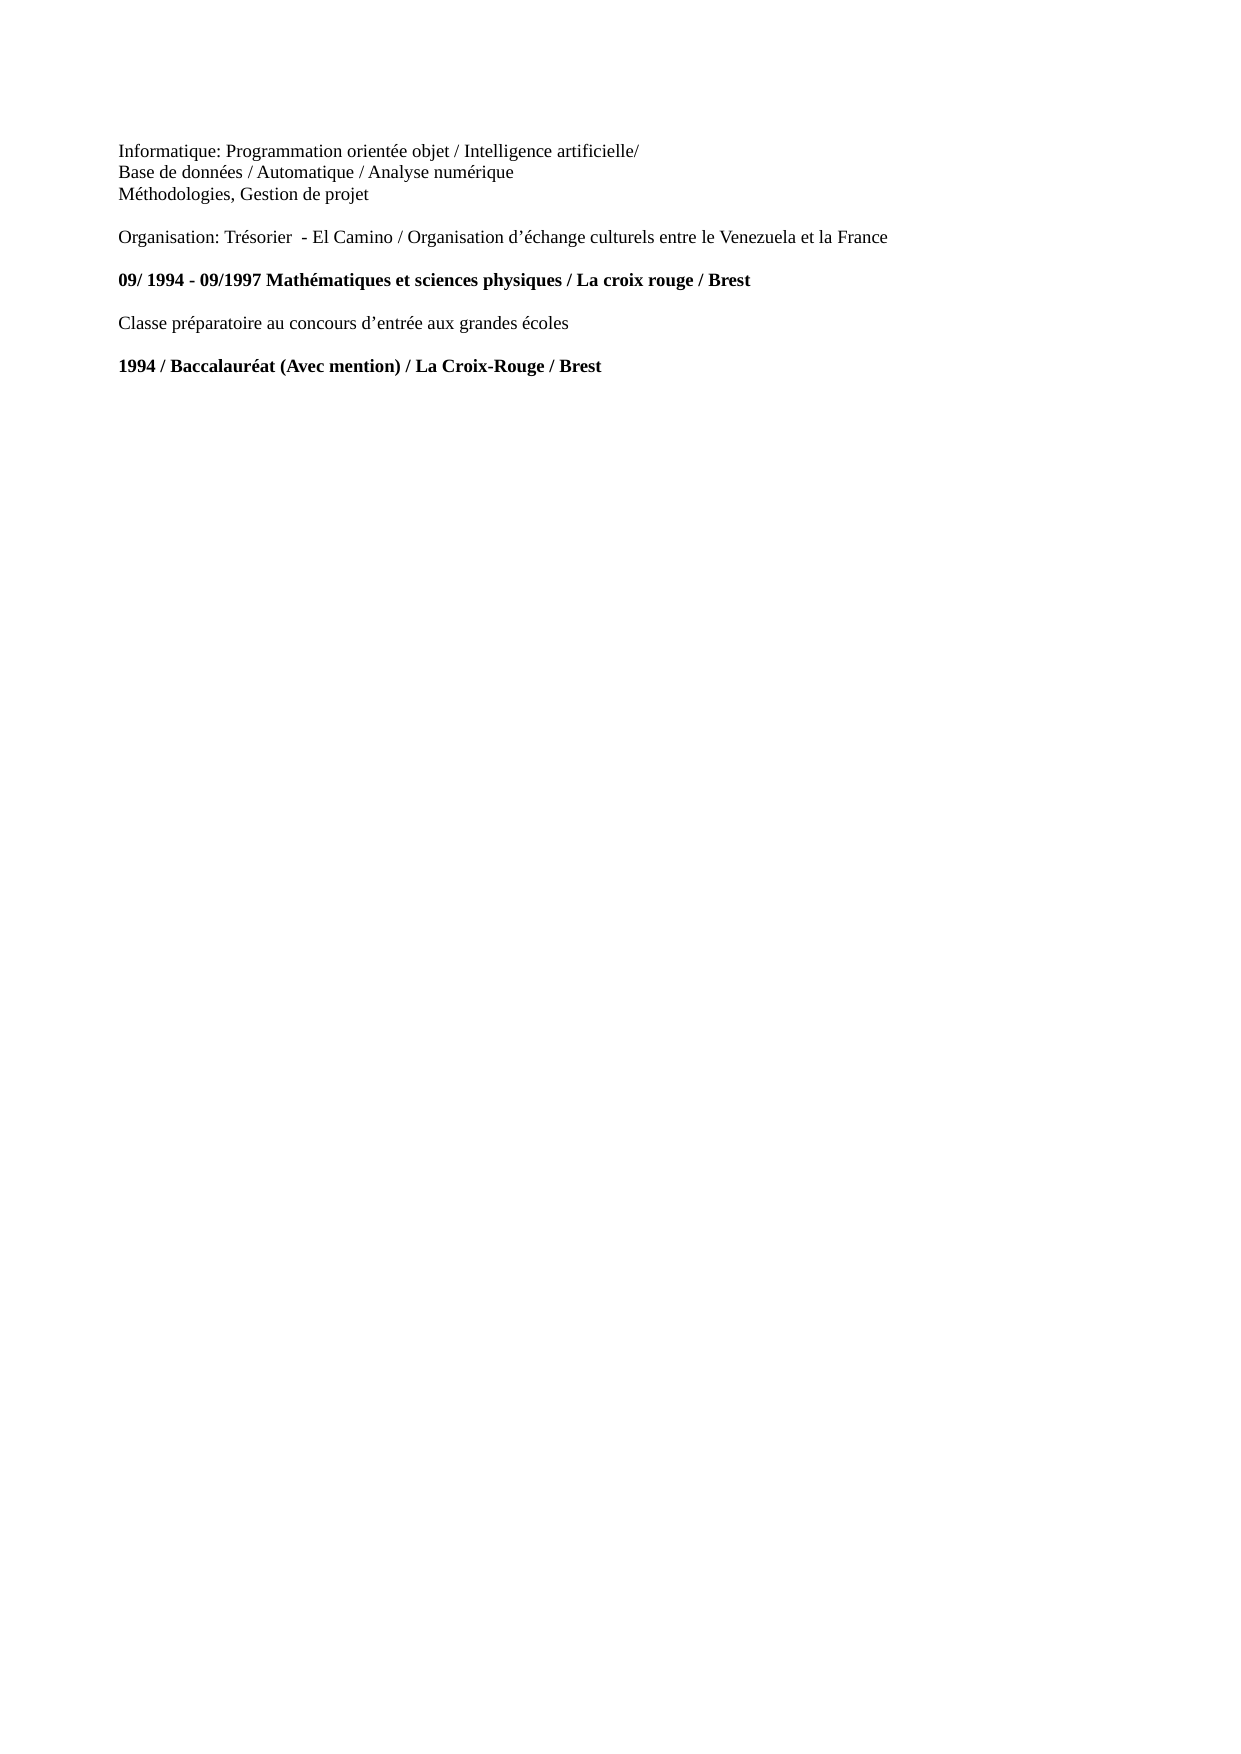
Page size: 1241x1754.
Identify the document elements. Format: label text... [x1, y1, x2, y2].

text Méthodologies, Gestion de projet [118, 183, 1122, 204]
text Base de données / Automatique / Analyse numérique [118, 161, 1122, 183]
text Classe préparatoire au concours d’entrée aux grandes écoles [118, 312, 1122, 334]
text 09/ 1994 - 09/1997 Mathématiques et sciences physiques / La croix rouge / Brest [118, 269, 1122, 291]
text 1994 / Baccalauréat (Avec mention) / La Croix-Rouge / Brest [118, 355, 1122, 377]
text Informatique: Programmation orientée objet / Intelligence artificielle/ [118, 140, 1122, 161]
text Organisation: Trésorier - El Camino / Organisation d’échange culturels entre le Venezuela et la France [118, 226, 1122, 247]
